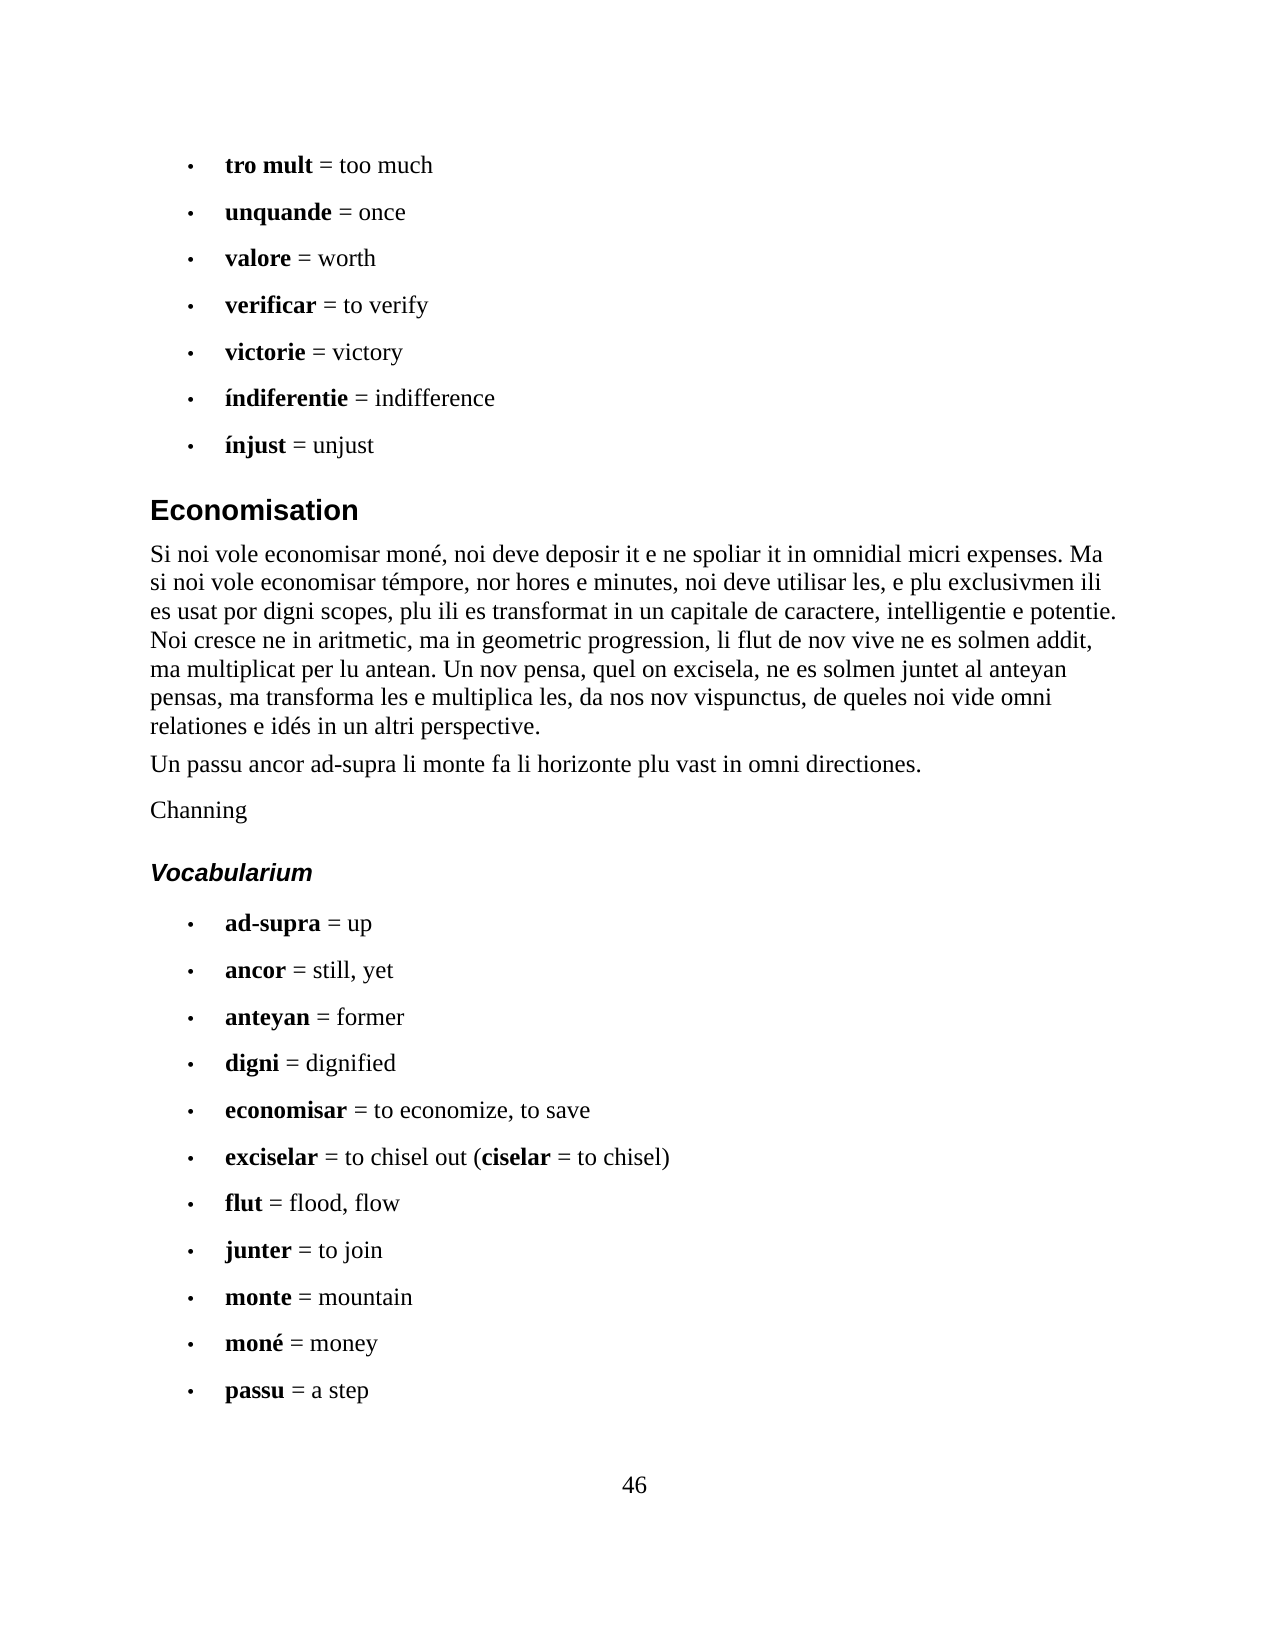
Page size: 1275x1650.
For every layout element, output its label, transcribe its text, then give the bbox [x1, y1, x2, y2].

list junter = to join [187, 1235, 1125, 1264]
text Channing [150, 796, 1125, 824]
list victorie = victory [187, 337, 1125, 365]
list economisar = to economize, to save [187, 1095, 1125, 1124]
list ancor = still, yet [187, 955, 1125, 984]
subtitle Economisation [150, 493, 1125, 526]
list exciselar = to chisel out (ciselar = to chisel) [187, 1142, 1125, 1170]
list passu = a step [187, 1375, 1125, 1404]
list valore = worth [187, 243, 1125, 272]
list ad-supra = up [187, 908, 1125, 937]
list tro mult = too much [187, 150, 1125, 179]
list anteyan = former [187, 1002, 1125, 1030]
text Un passu ancor ad-supra li monte fa li horizonte plu vast in omni directiones. [150, 749, 1125, 778]
list digni = dignified [187, 1048, 1125, 1077]
subtitle Vocabularium [150, 858, 1125, 887]
list monte = mountain [187, 1282, 1125, 1310]
list flut = flood, flow [187, 1188, 1125, 1217]
list verificar = to verify [187, 290, 1125, 319]
list índiferentie = indifference [187, 383, 1125, 412]
list ínjust = unjust [187, 430, 1125, 459]
text Si noi vole economisar moné, noi deve deposir it e ne spoliar it in omnidial micri expenses. Ma si noi vole economisar témpore, nor hores e minutes, noi deve utilisar les, e plu exclusivmen ili es usat por digni scopes, plu ili es transformat in un capitale de caractere, intelligentie e potentie. Noi cresce ne in aritmetic, ma in geometric progression, li flut de nov vive ne es solmen addit, ma multiplicat per lu antean. Un nov pensa, quel on excisela, ne es solmen juntet al anteyan pensas, ma transforma les e multiplica les, da nos nov vispunctus, de queles noi vide omni relationes e idés in un altri perspective. [150, 539, 1125, 740]
list moné = money [187, 1328, 1125, 1357]
list unquande = once [187, 197, 1125, 225]
